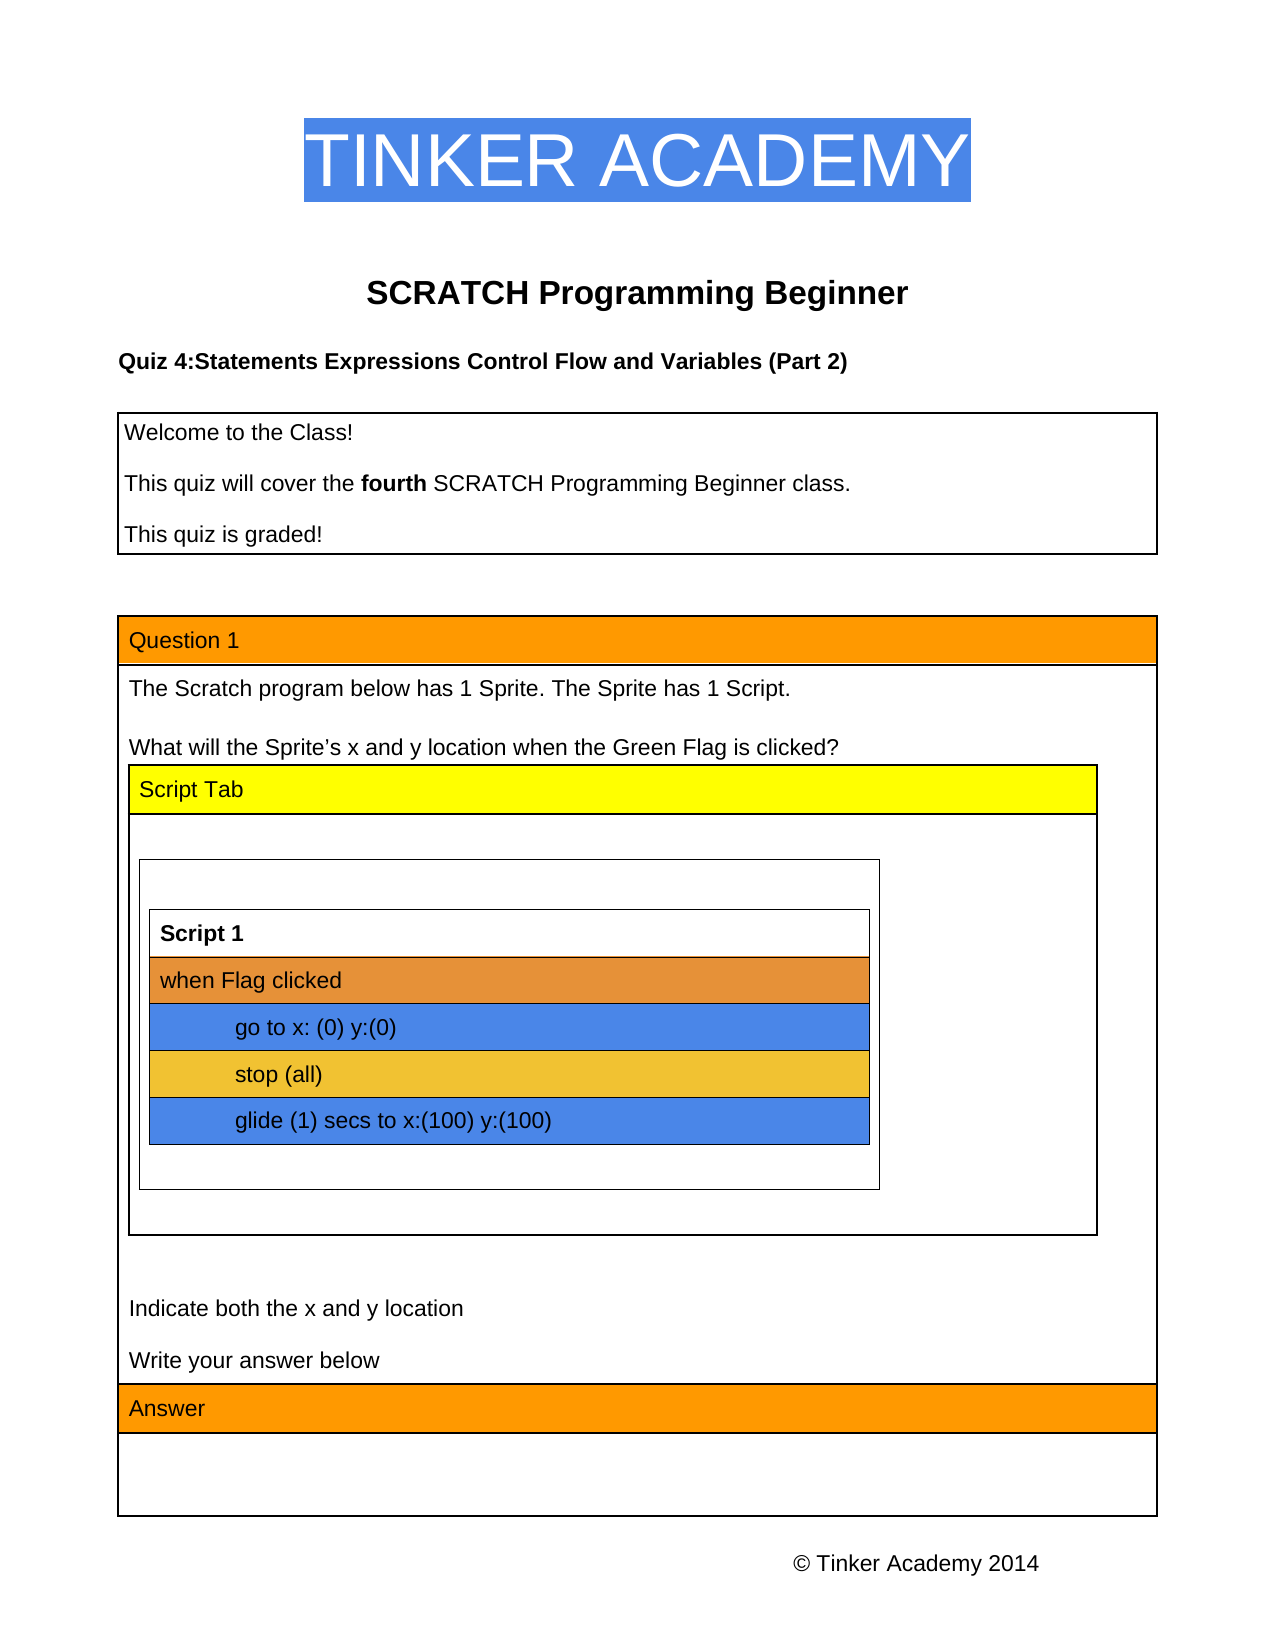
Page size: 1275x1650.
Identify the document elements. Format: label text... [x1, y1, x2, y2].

text TINKER ACADEMY [118, 118, 1157, 202]
table_cell go to x: (0) y:(0) [150, 1004, 869, 1050]
table_cell stop (all) [150, 1051, 869, 1097]
table_header Script Tab [130, 766, 1096, 813]
table_header [140, 860, 879, 1189]
table_cell when Flag clicked [150, 958, 869, 1003]
table_cell [130, 815, 1096, 1234]
table_header Welcome to the Class! This quiz will cover the fourth SCRATCH Programming Beginner class. This quiz is graded! [119, 414, 1156, 553]
text SCRATCH Programming Beginner [118, 274, 1157, 311]
table_header Question 1 [119, 617, 1156, 663]
table_cell The Scratch program below has 1 Sprite. The Sprite has 1 Script. What will the Sprite’s x and y location when the Green Flag is clicked? Indicate both the x and y location Write your answer below [119, 666, 1156, 1383]
text Quiz 4:Statements Expressions Control Flow and Variables (Part 2) [118, 349, 1157, 374]
table_cell Answer [119, 1385, 1156, 1432]
table_header Script 1 [150, 910, 869, 956]
table_cell glide (1) secs to x:(100) y:(100) [150, 1098, 869, 1144]
table_cell [119, 1434, 1156, 1514]
